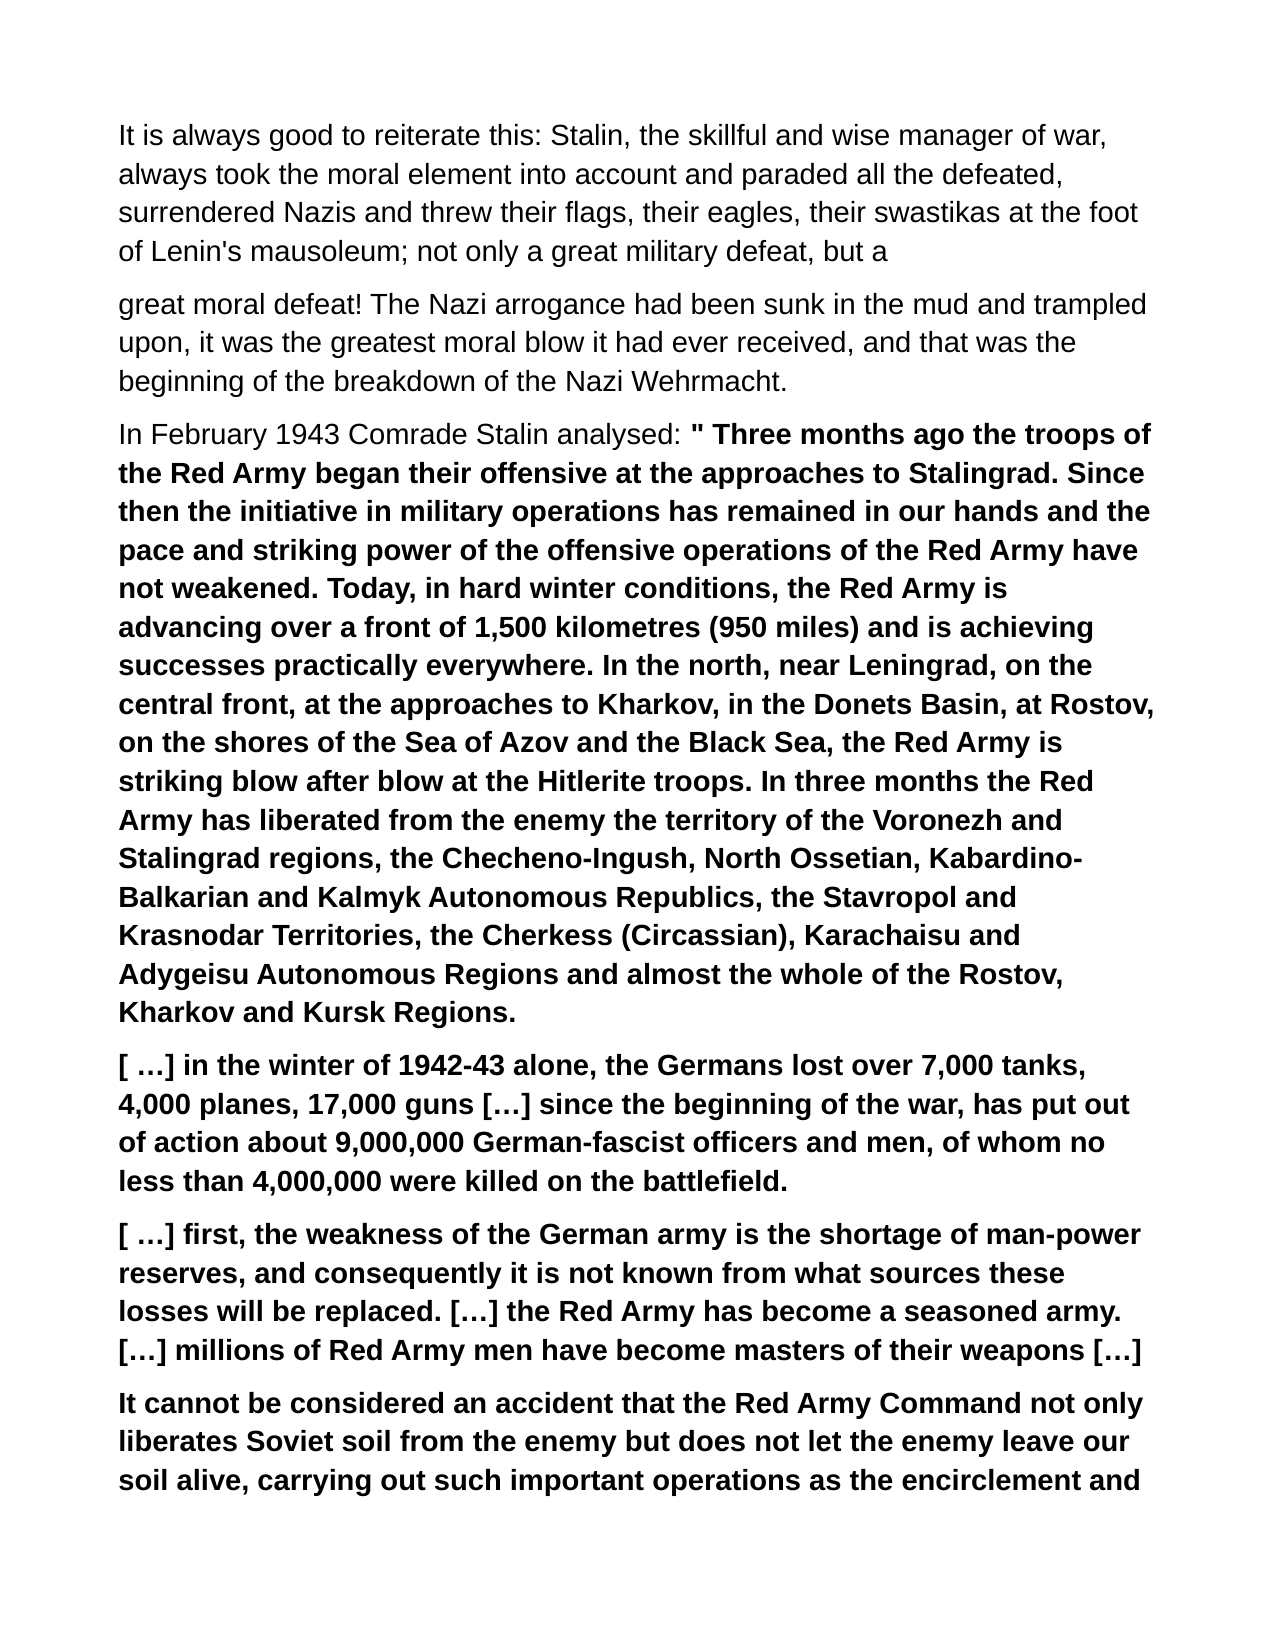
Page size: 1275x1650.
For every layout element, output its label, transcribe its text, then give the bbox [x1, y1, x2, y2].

text In February 1943 Comrade Stalin analysed: " Three months ago the troops of the Red Army began their offensive at the approaches to Stalingrad. Since then the initiative in military operations has remained in our hands and the pace and striking power of the offensive operations of the Red Army have not weakened. Today, in hard winter conditions, the Red Army is advancing over a front of 1,500 kilometres (950 miles) and is achieving successes practically everywhere. In the north, near Leningrad, on the central front, at the approaches to Kharkov, in the Donets Basin, at Rostov, on the shores of the Sea of Azov and the Black Sea, the Red Army is striking blow after blow at the Hitlerite troops. In three months the Red Army has liberated from the enemy the territory of the Voronezh and Stalingrad regions, the Checheno-Ingush, North Ossetian, Kabardino- Balkarian and Kalmyk Autonomous Republics, the Stavropol and Krasnodar Territories, the Cherkess (Circassian), Karachaisu and Adygeisu Autonomous Regions and almost the whole of the Rostov, Kharkov and Kursk Regions. [118, 417, 1157, 1029]
text [ …] first, the weakness of the German army is the shortage of man-power reserves, and consequently it is not known from what sources these losses will be replaced. […] the Red Army has become a seasoned army. […] millions of Red Army men have become masters of their weapons […] [118, 1217, 1157, 1366]
text great moral defeat! The Nazi arrogance had been sunk in the mud and trampled upon, it was the greatest moral blow it had ever received, and that was the beginning of the breakdown of the Nazi Wehrmacht. [118, 287, 1157, 397]
text It is always good to reiterate this: Stalin, the skillful and wise manager of war, always took the moral element into account and paraded all the defeated, surrendered Nazis and threw their flags, their eagles, their swastikas at the foot of Lenin's mausoleum; not only a great military defeat, but a [118, 118, 1157, 267]
text It cannot be considered an accident that the Red Army Command not only liberates Soviet soil from the enemy but does not let the enemy leave our soil alive, carrying out such important operations as the encirclement and [118, 1386, 1157, 1496]
text [ …] in the winter of 1942-43 alone, the Germans lost over 7,000 tanks, 4,000 planes, 17,000 guns […] since the beginning of the war, has put out of action about 9,000,000 German-fascist officers and men, of whom no less than 4,000,000 were killed on the battlefield. [118, 1048, 1157, 1197]
